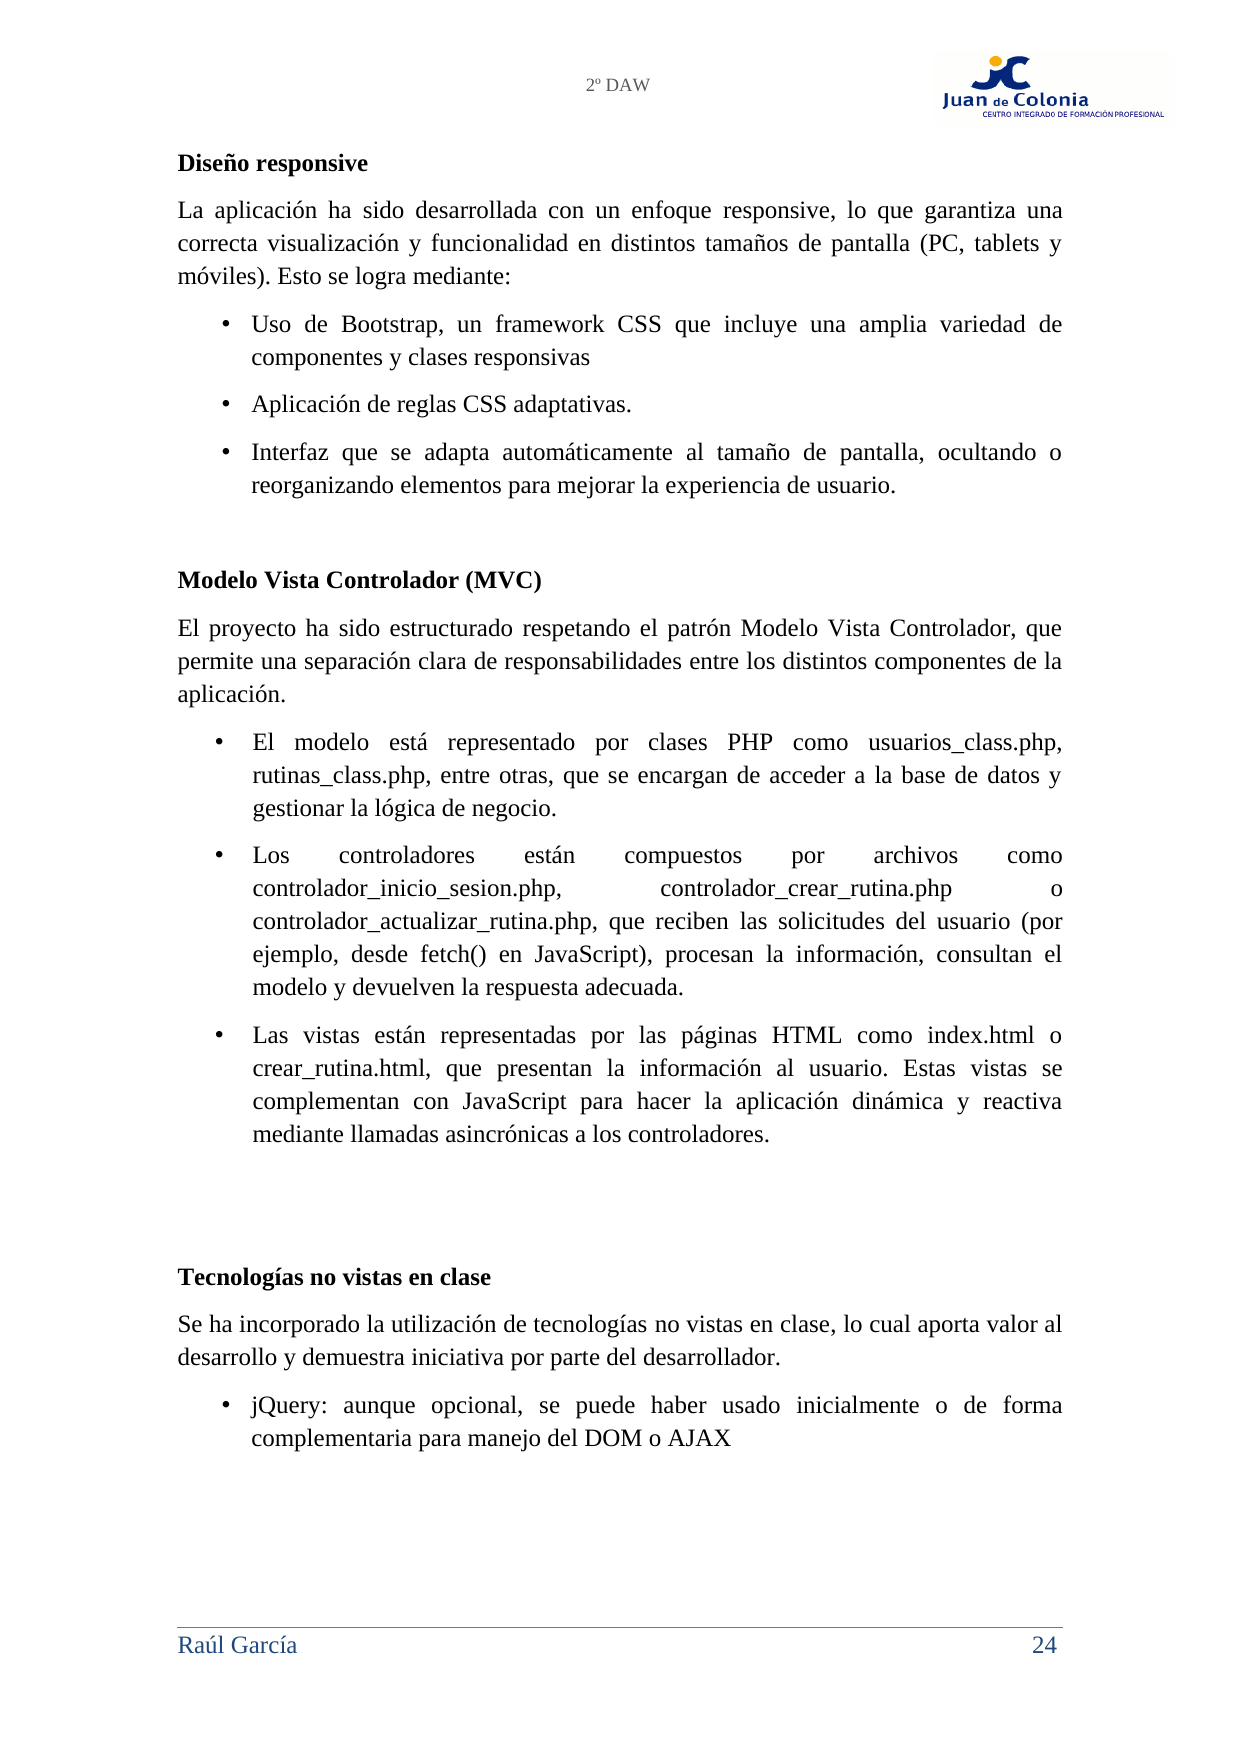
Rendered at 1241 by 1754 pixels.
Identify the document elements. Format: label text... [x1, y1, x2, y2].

text Diseño responsive [177, 148, 1063, 176]
text Modelo Vista Controlador (MVC) [177, 565, 1063, 594]
text El proyecto ha sido estructurado respetando el patrón Modelo Vista Controlador, que permite una separación clara de responsabilidades entre los distintos componentes de la aplicación. [177, 613, 1063, 708]
list El modelo está representado por clases PHP como usuarios_class.php, rutinas_class.php, entre otras, que se encargan de acceder a la base de datos y gestionar la lógica de negocio. [215, 727, 1063, 821]
list jQuery: aunque opcional, se puede haber usado inicialmente o de forma complementaria para manejo del DOM o AJAX [222, 1390, 1063, 1452]
list Aplicación de reglas CSS adaptativas. [222, 389, 1063, 418]
list Los controladores están compuestos por archivos como controlador_inicio_sesion.php, controlador_crear_rutina.php o controlador_actualizar_rutina.php, que reciben las solicitudes del usuario (por ejemplo, desde fetch() en JavaScript), procesan la información, consultan el modelo y devuelven la respuesta adecuada. [215, 840, 1063, 1001]
list Uso de Bootstrap, un framework CSS que incluye una amplia variedad de componentes y clases responsivas [222, 309, 1063, 371]
picture [933, 51, 1175, 126]
text La aplicación ha sido desarrollada con un enfoque responsive, lo que garantiza una correcta visualización y funcionalidad en distintos tamaños de pantalla (PC, tablets y móviles). Esto se logra mediante: [177, 195, 1063, 290]
text Tecnologías no vistas en clase [177, 1262, 1063, 1291]
list Interfaz que se adapta automáticamente al tamaño de pantalla, ocultando o reorganizando elementos para mejorar la experiencia de usuario. [222, 437, 1063, 499]
list Las vistas están representadas por las páginas HTML como index.html o crear_rutina.html, que presentan la información al usuario. Estas vistas se complementan con JavaScript para hacer la aplicación dinámica y reactiva mediante llamadas asincrónicas a los controladores. [215, 1020, 1063, 1148]
text Se ha incorporado la utilización de tecnologías no vistas en clase, lo cual aporta valor al desarrollo y demuestra iniciativa por parte del desarrollador. [177, 1309, 1063, 1371]
